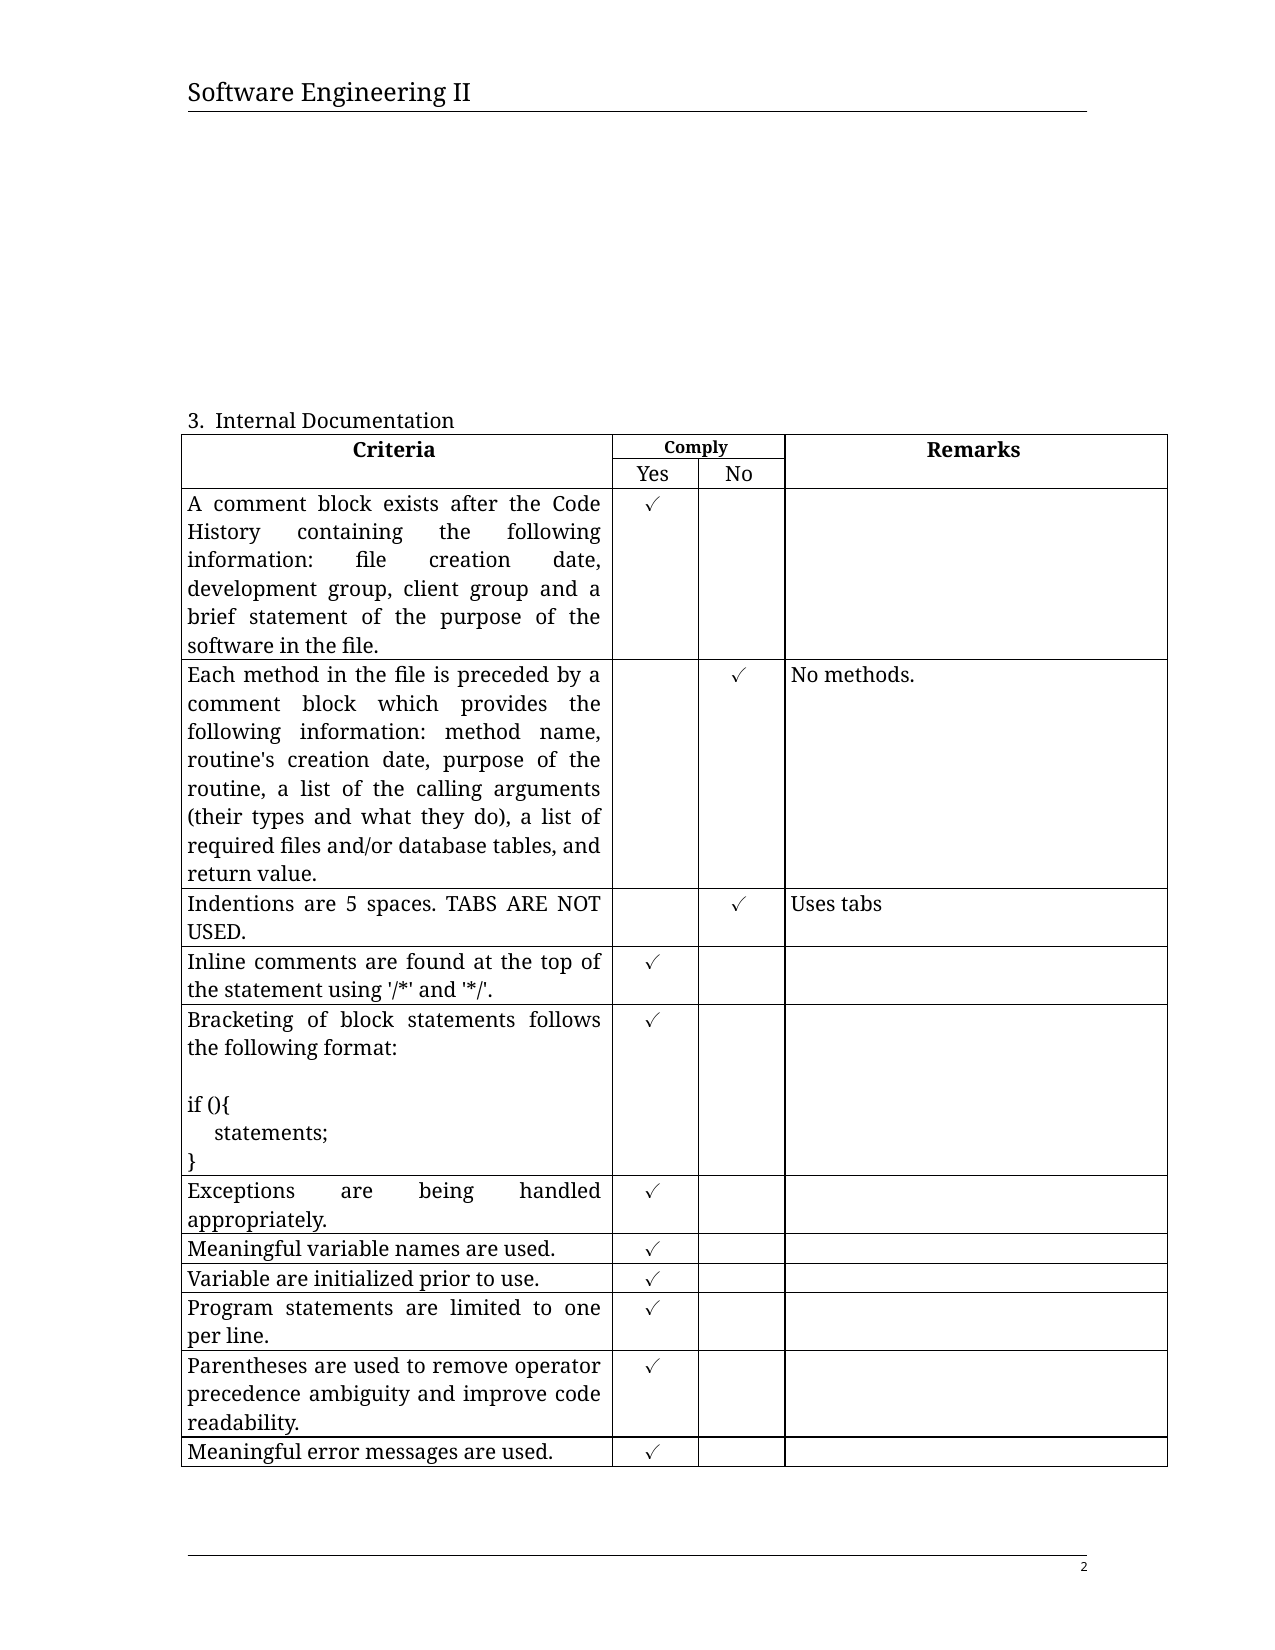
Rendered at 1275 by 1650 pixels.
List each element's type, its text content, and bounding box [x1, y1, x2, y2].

table_cell ✓ [613, 1005, 698, 1175]
table_cell [786, 1005, 1167, 1175]
table_cell [699, 1351, 784, 1436]
table_cell Uses tabs [786, 889, 1167, 946]
table_cell Each method in the file is preceded by a comment block which provides the following information: method name, routine's creation date, purpose of the routine, a list of the calling arguments (their types and what they do), a list of required files and/or database tables, and return value. [182, 660, 612, 888]
table_cell ✓ [613, 1351, 698, 1436]
table_cell [699, 1005, 784, 1175]
table_cell Program statements are limited to one per line. [182, 1293, 612, 1350]
table_cell ✓ [699, 889, 784, 946]
table_cell No methods. [786, 660, 1167, 888]
table_header Comply [613, 435, 784, 458]
table_header Remarks [786, 435, 1167, 488]
table_cell [699, 1176, 784, 1233]
table_cell [786, 489, 1167, 659]
table_cell [699, 1264, 784, 1292]
table_cell [786, 1264, 1167, 1292]
table_cell [786, 1176, 1167, 1233]
table_cell Parentheses are used to remove operator precedence ambiguity and improve code readability. [182, 1351, 612, 1436]
table_cell [699, 1234, 784, 1263]
table_cell [786, 1293, 1167, 1350]
table_cell [786, 1351, 1167, 1436]
table_cell ✓ [613, 1438, 698, 1466]
table_cell [699, 489, 784, 659]
table_cell Bracketing of block statements follows the following format: if (){ statements; } [182, 1005, 612, 1175]
table_cell No [699, 459, 784, 488]
table_cell Yes [613, 459, 698, 488]
table_cell [699, 1293, 784, 1350]
table_header Criteria [182, 435, 612, 488]
table_cell [786, 1438, 1167, 1466]
table_cell Meaningful error messages are used. [182, 1438, 612, 1466]
table_cell Inline comments are found at the top of the statement using '/*' and '*/'. [182, 947, 612, 1004]
text 3. Internal Documentation [187, 406, 1087, 434]
table_cell Meaningful variable names are used. [182, 1234, 612, 1263]
table_cell ✓ [613, 489, 698, 659]
table_cell [699, 1438, 784, 1466]
table_cell Variable are initialized prior to use. [182, 1264, 612, 1292]
table_cell ✓ [699, 660, 784, 888]
table_cell ✓ [613, 1293, 698, 1350]
table_cell ✓ [613, 947, 698, 1004]
table_cell [786, 1234, 1167, 1263]
table_cell ✓ [613, 1176, 698, 1233]
table_cell [613, 889, 698, 946]
table_cell [786, 947, 1167, 1004]
table_cell Exceptions are being handled appropriately. [182, 1176, 612, 1233]
table_cell [613, 660, 698, 888]
table_cell A comment block exists after the Code History containing the following information: file creation date, development group, client group and a brief statement of the purpose of the software in the file. [182, 489, 612, 659]
table_cell Indentions are 5 spaces. TABS ARE NOT USED. [182, 889, 612, 946]
table_cell ✓ [613, 1264, 698, 1292]
table_cell [699, 947, 784, 1004]
table_cell ✓ [613, 1234, 698, 1263]
